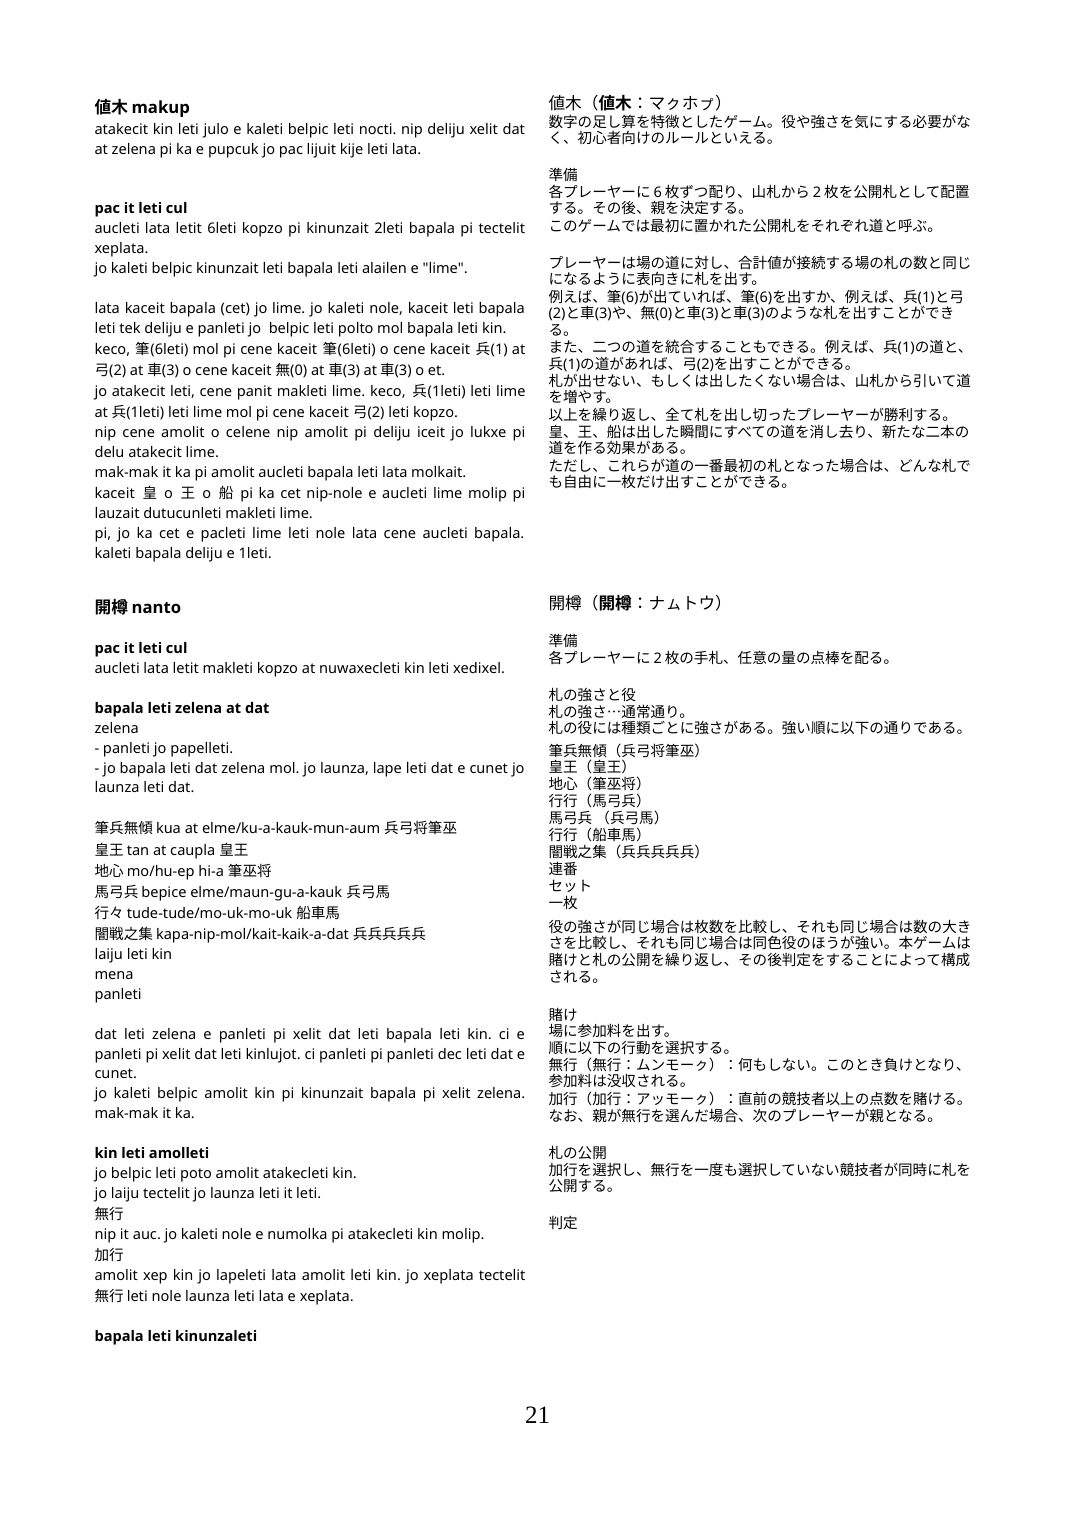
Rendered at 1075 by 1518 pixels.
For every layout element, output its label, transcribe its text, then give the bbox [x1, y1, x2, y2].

table_cell [532, 588, 542, 1351]
table_cell [532, 89, 542, 588]
table_cell 開樽 nanto pac it leti cul aucleti lata letit makleti kopzo at nuwaxecleti kin leti xedixel. bapala leti zelena at dat zelena - panleti jo papelleti. - jo bapala leti dat zelena mol. jo launza, lape leti dat e cunet jo launza leti dat. 筆兵無傾 kua at elme/ku-a-kauk-mun-aum 兵弓将筆巫 皇王 tan at caupla 皇王 地心 mo/hu-ep hi-a 筆巫将 馬弓兵 bepice elme/maun-gu-a-kauk 兵弓馬 行々 tude-tude/mo-uk-mo-uk 船車馬 闇戦之集 kapa-nip-mol/kait-kaik-a-dat 兵兵兵兵兵 laiju leti kin mena panleti dat leti zelena e panleti pi xelit dat leti bapala leti kin. ci e panleti pi xelit dat leti kinlujot. ci panleti pi panleti dec leti dat e cunet. jo kaleti belpic amolit kin pi kinunzait bapala pi xelit zelena. mak-mak it ka. kin leti amolleti jo belpic leti poto amolit atakecleti kin. jo laiju tectelit jo launza leti it leti. 無行 nip it auc. jo kaleti nole e numolka pi atakecleti kin molip. 加行 amolit xep kin jo lapeleti lata amolit leti kin. jo xeplata tectelit 無行 leti nole launza leti lata e xeplata. bapala leti kinunzaleti [89, 588, 531, 1351]
table_cell 値木 makup atakecit kin leti julo e kaleti belpic leti nocti. nip deliju xelit dat at zelena pi ka e pupcuk jo pac lijuit kije leti lata. pac it leti cul aucleti lata letit 6leti kopzo pi kinunzait 2leti bapala pi tectelit xeplata. jo kaleti belpic kinunzait leti bapala leti alailen e "lime". lata kaceit bapala (cet) jo lime. jo kaleti nole, kaceit leti bapala leti tek deliju e panleti jo belpic leti polto mol bapala leti kin. keco, 筆(6leti) mol pi cene kaceit 筆(6leti) o cene kaceit 兵(1) at 弓(2) at 車(3) o cene kaceit 無(0) at 車(3) at車(3) o et. jo atakecit leti, cene panit makleti lime. keco, 兵(1leti) leti lime at 兵(1leti) leti lime mol pi cene kaceit 弓(2) leti kopzo. nip cene amolit o celene nip amolit pi deliju iceit jo lukxe pi delu atakecit lime. mak-mak it ka pi amolit aucleti bapala leti lata molkait. kaceit 皇 o 王 o 船 pi ka cet nip-nole e aucleti lime molip pi lauzait dutucunleti makleti lime. pi, jo ka cet e pacleti lime leti nole lata cene aucleti bapala. kaleti bapala deliju e 1leti. [89, 89, 531, 588]
table_cell 開樽（開樽：ナㇺトウ） 準備 各プレーヤーに2枚の手札、任意の量の点棒を配る。 札の強さと役 札の強さ…通常通り。 札の役には種類ごとに強さがある。強い順に以下の通りである。 筆兵無傾（兵弓将筆巫） 皇王（皇王） 地心（筆巫将） 行行（馬弓兵） 馬弓兵 （兵弓馬） 行行（船車馬） 闇戦之集（兵兵兵兵兵） 連番 セット 一枚 役の強さが同じ場合は枚数を比較し、それも同じ場合は数の大きさを比較し、それも同じ場合は同色役のほうが強い。本ゲームは賭けと札の公開を繰り返し、その後判定をすることによって構成される。 賭け 場に参加料を出す。 順に以下の行動を選択する。 無行（無行：ムンモーㇰ）：何もしない。このとき負けとなり、参加料は没収される。 加行（加行：アッモーㇰ）：直前の競技者以上の点数を賭ける。 なお、親が無行を選んだ場合、次のプレーヤーが親となる。 札の公開 加行を選択し、無行を一度も選択していない競技者が同時に札を公開する。 判定 [543, 588, 985, 1351]
table_cell 値木（値木：マㇰホㇷ゚） 数字の足し算を特徴としたゲーム。役や強さを気にする必要がなく、初心者向けのルールといえる。 準備 各プレーヤーに6枚ずつ配り、山札から2枚を公開札として配置する。その後、親を決定する。 このゲームでは最初に置かれた公開札をそれぞれ道と呼ぶ。 プレーヤーは場の道に対し、合計値が接続する場の札の数と同じになるように表向きに札を出す。 例えば、筆(6)が出ていれば、筆(6)を出すか、例えば、兵(1)と弓(2)と車(3)や、無(0)と車(3)と車(3)のような札を出すことができる。 また、二つの道を統合することもできる。例えば、兵(1)の道と、兵(1)の道があれば、弓(2)を出すことができる。 札が出せない、もしくは出したくない場合は、山札から引いて道を増やす。 以上を繰り返し、全て札を出し切ったプレーヤーが勝利する。 皇、王、船は出した瞬間にすべての道を消し去り、新たな二本の道を作る効果がある。 ただし、これらが道の一番最初の札となった場合は、どんな札でも自由に一枚だけ出すことができる。 [543, 89, 985, 588]
